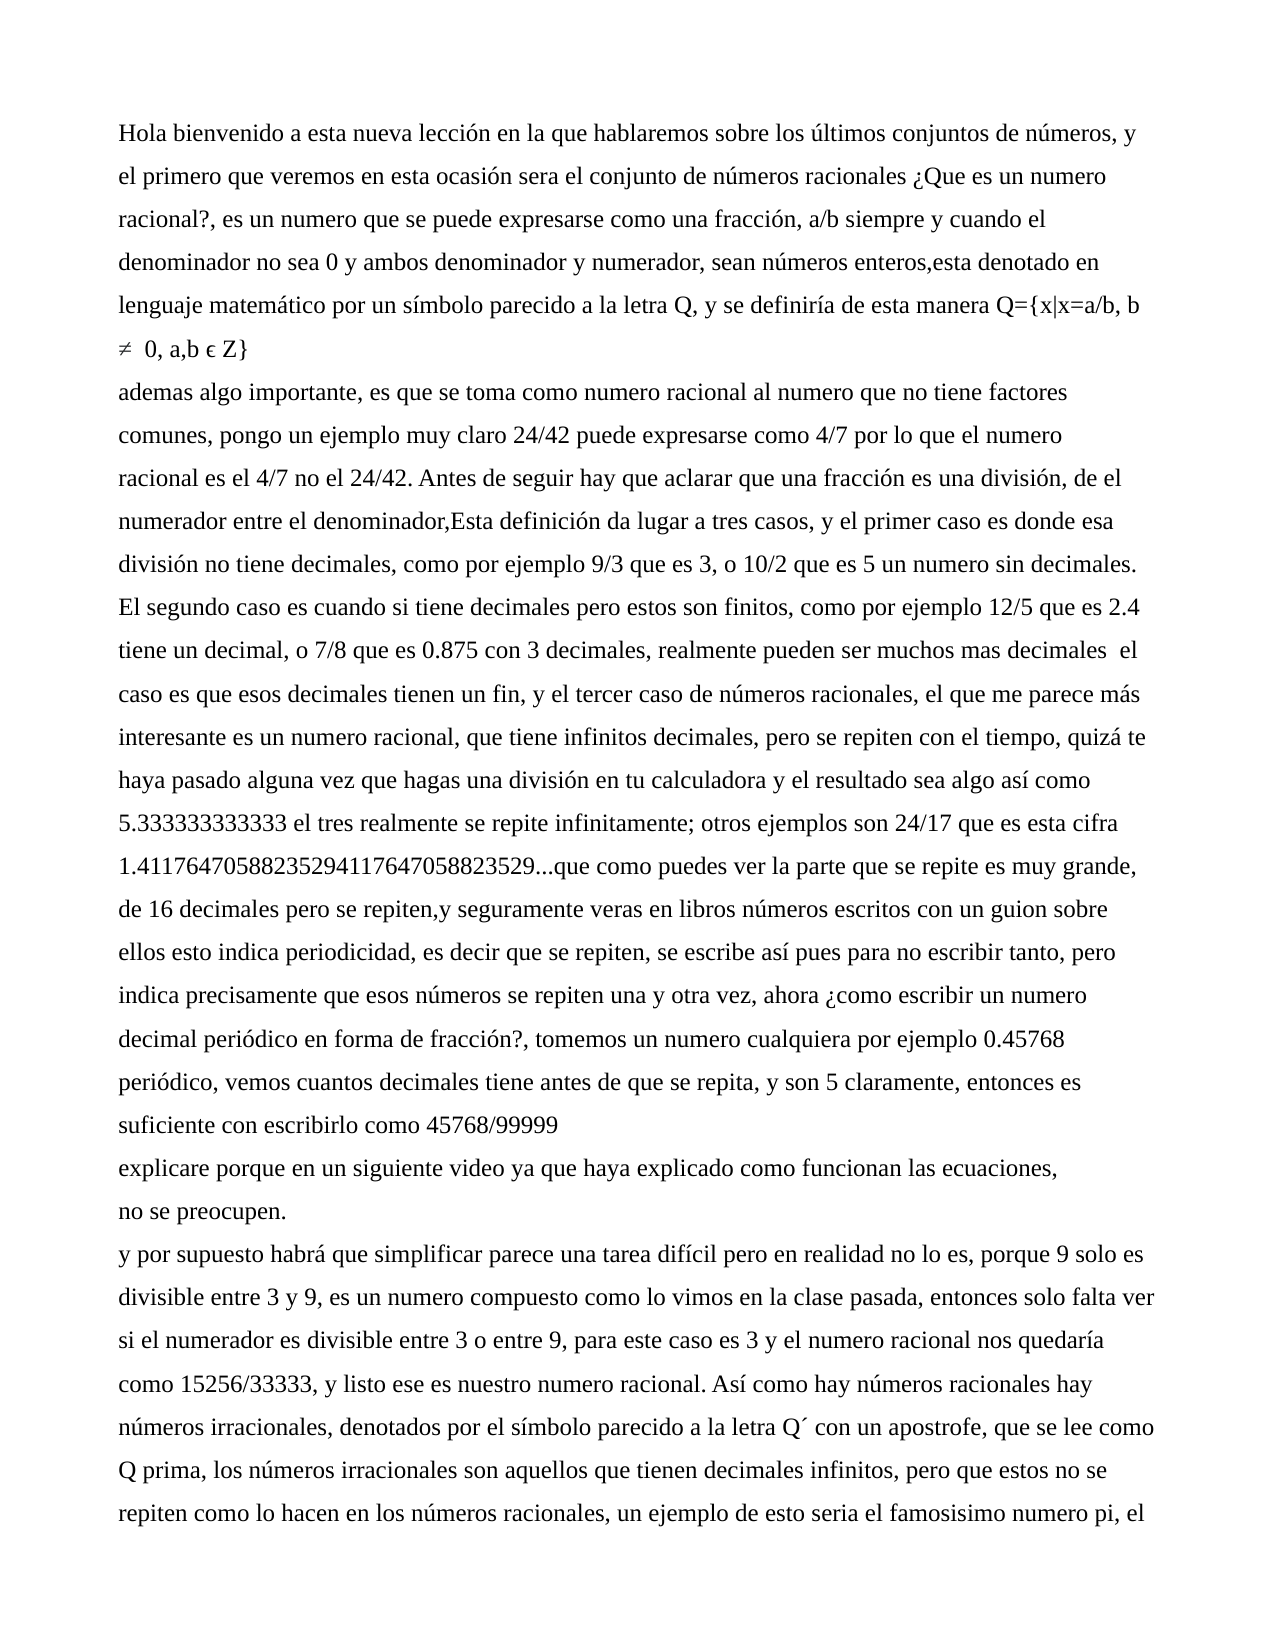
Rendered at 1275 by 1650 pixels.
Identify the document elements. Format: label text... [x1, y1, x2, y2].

text explicare porque en un siguiente video ya que haya explicado como funcionan las ecuaciones, [118, 1153, 1157, 1182]
text ademas algo importante, es que se toma como numero racional al numero que no tiene factores [118, 377, 1157, 406]
text racional es el 4/7 no el 24/42. Antes de seguir hay que aclarar que una fracción es una división, de el numerador entre el denominador,Esta definición da lugar a tres casos, y el primer caso es donde esa división no tiene decimales, como por ejemplo 9/3 que es 3, o 10/2 que es 5 un numero sin decimales. [118, 463, 1157, 578]
text ellos esto indica periodicidad, es decir que se repiten, se escribe así pues para no escribir tanto, pero indica precisamente que esos números se repiten una y otra vez, ahora ¿como escribir un numero decimal periódico en forma de fracción?, tomemos un numero cualquiera por ejemplo 0.45768 periódico, vemos cuantos decimales tiene antes de que se repita, y son 5 claramente, entonces es suficiente con escribirlo como 45768/99999 [118, 937, 1157, 1139]
text Hola bienvenido a esta nueva lección en la que hablaremos sobre los últimos conjuntos de números, y el primero que veremos en esta ocasión sera el conjunto de números racionales ¿Que es un numero racional?, es un numero que se puede expresarse como una fracción, a/b siempre y cuando el denominador no sea 0 y ambos denominador y numerador, sean números enteros,esta denotado en lenguaje matemático por un símbolo parecido a la letra Q, y se definiría de esta manera Q={x|x=a/b, b ≠ 0, a,b ϵ Z} [118, 118, 1157, 362]
text y por supuesto habrá que simplificar parece una tarea difícil pero en realidad no lo es, porque 9 solo es divisible entre 3 y 9, es un numero compuesto como lo vimos en la clase pasada, entonces solo falta ver [118, 1239, 1157, 1311]
text no se preocupen. [118, 1196, 1157, 1225]
text si el numerador es divisible entre 3 o entre 9, para este caso es 3 y el numero racional nos quedaría como 15256/33333, y listo ese es nuestro numero racional. Así como hay números racionales hay números irracionales, denotados por el símbolo parecido a la letra Q´ con un apostrofe, que se lee como Q prima, los números irracionales son aquellos que tienen decimales infinitos, pero que estos no se repiten como lo hacen en los números racionales, un ejemplo de esto seria el famosisimo numero pi, el [118, 1326, 1157, 1527]
text El segundo caso es cuando si tiene decimales pero estos son finitos, como por ejemplo 12/5 que es 2.4 tiene un decimal, o 7/8 que es 0.875 con 3 decimales, realmente pueden ser muchos mas decimales el caso es que esos decimales tienen un fin, y el tercer caso de números racionales, el que me parece más interesante es un numero racional, que tiene infinitos decimales, pero se repiten con el tiempo, quizá te haya pasado alguna vez que hagas una división en tu calculadora y el resultado sea algo así como 5.333333333333 el tres realmente se repite infinitamente; otros ejemplos son 24/17 que es esta cifra [118, 592, 1157, 837]
text comunes, pongo un ejemplo muy claro 24/42 puede expresarse como 4/7 por lo que el numero [118, 420, 1157, 449]
text 1.41176470588235294117647058823529...que como puedes ver la parte que se repite es muy grande, de 16 decimales pero se repiten,y seguramente veras en libros números escritos con un guion sobre [118, 851, 1157, 923]
